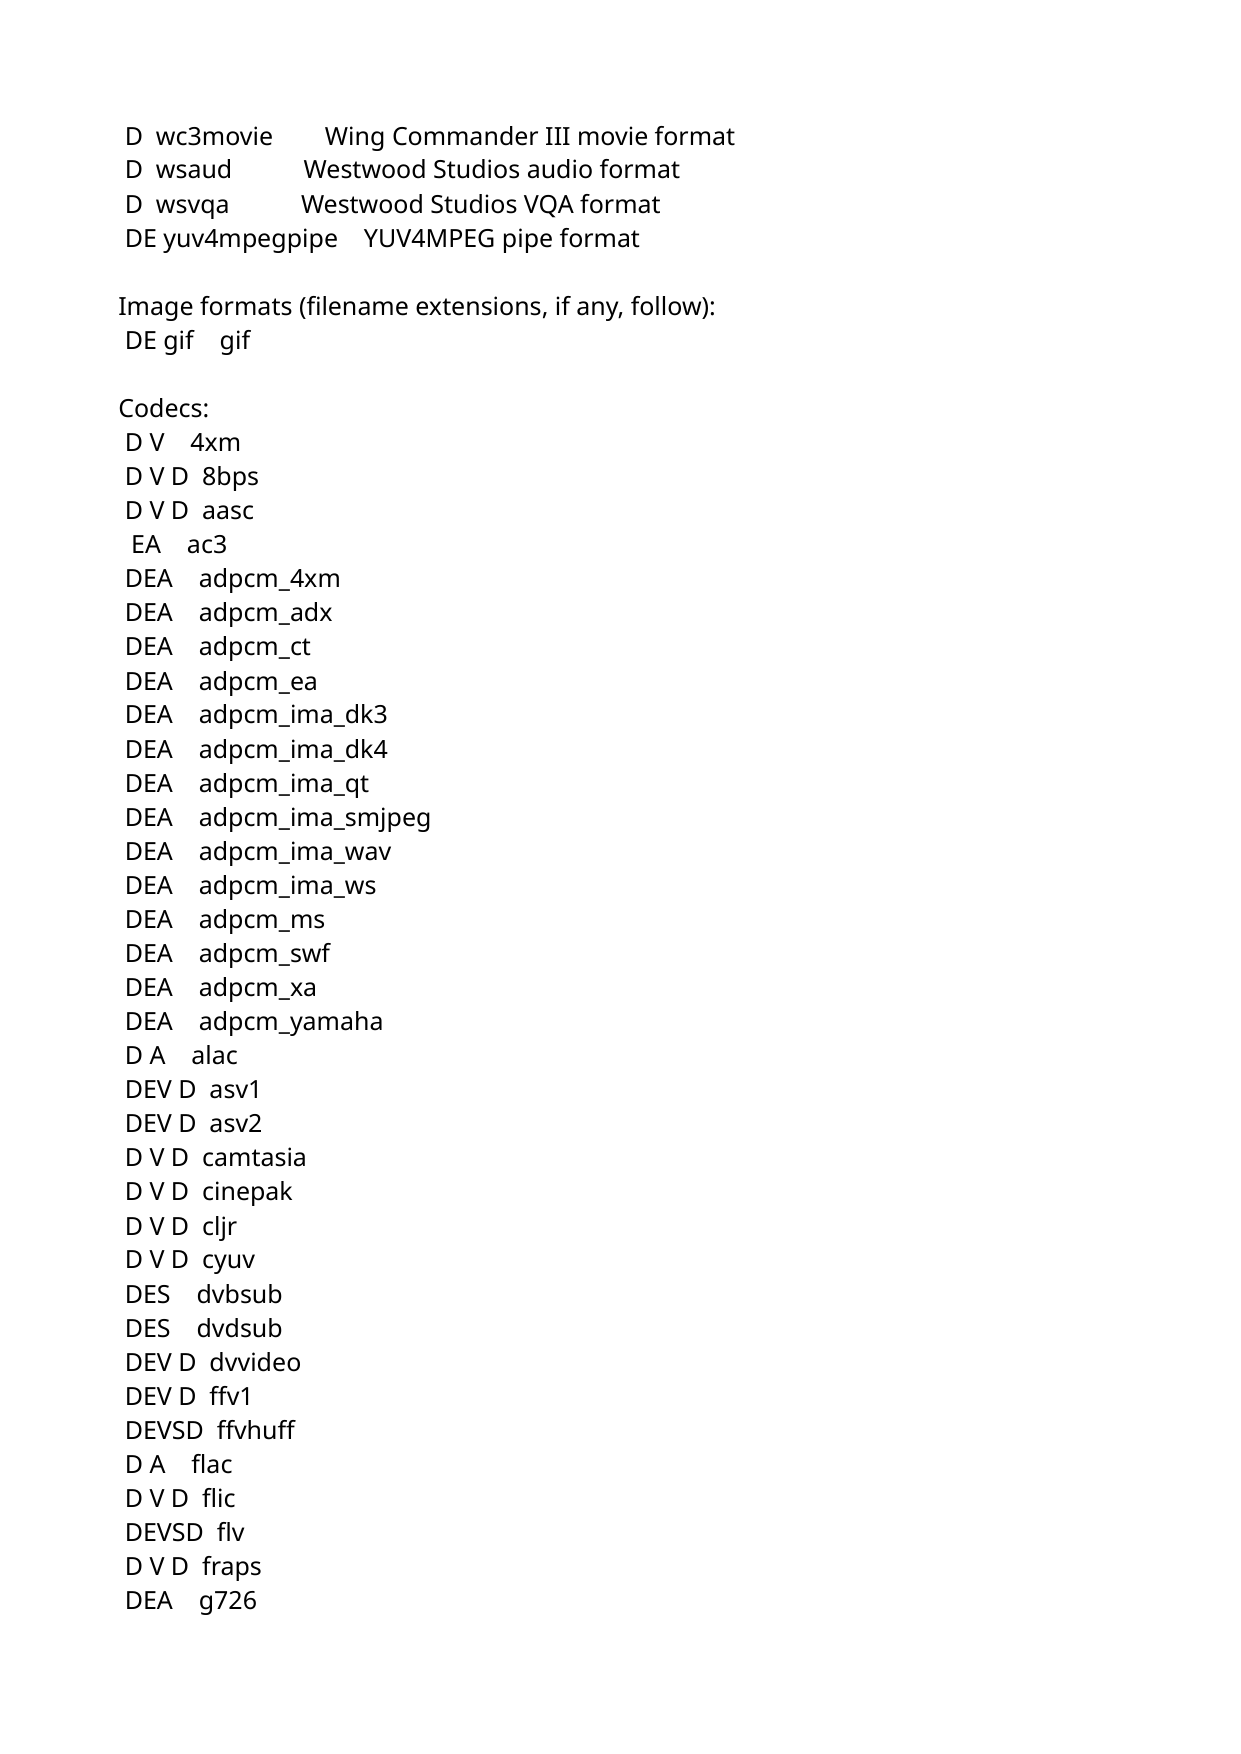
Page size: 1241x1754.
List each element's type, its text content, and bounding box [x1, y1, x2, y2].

text DEV D ffv1 [118, 1378, 1122, 1412]
text D A alac [118, 1038, 1122, 1072]
text DEVSD flv [118, 1515, 1122, 1549]
text DEA adpcm_4xm [118, 561, 1122, 595]
text DEV D asv2 [118, 1106, 1122, 1140]
text DE yuv4mpegpipe YUV4MPEG pipe format [118, 220, 1122, 254]
text DEV D dvvideo [118, 1344, 1122, 1378]
text D V 4xm [118, 425, 1122, 459]
text D V D cinepak [118, 1174, 1122, 1208]
text D V D camtasia [118, 1140, 1122, 1174]
text Image formats (filename extensions, if any, follow): [118, 288, 1122, 322]
text D wsaud Westwood Studios audio format [118, 152, 1122, 186]
text DEA adpcm_xa [118, 970, 1122, 1004]
text DEA adpcm_ima_ws [118, 867, 1122, 902]
text DEA adpcm_ima_qt [118, 765, 1122, 799]
text D A flac [118, 1447, 1122, 1481]
text DEA adpcm_ea [118, 663, 1122, 697]
text D V D cyuv [118, 1242, 1122, 1276]
text DEA adpcm_adx [118, 595, 1122, 629]
text D V D flic [118, 1481, 1122, 1515]
text D wc3movie Wing Commander III movie format [118, 118, 1122, 152]
text DEA adpcm_ima_dk4 [118, 731, 1122, 765]
text DEVSD ffvhuff [118, 1412, 1122, 1447]
text DES dvdsub [118, 1310, 1122, 1344]
text D V D 8bps [118, 459, 1122, 493]
text DE gif gif [118, 322, 1122, 357]
text DEA adpcm_ms [118, 902, 1122, 936]
text DEA adpcm_ima_wav [118, 833, 1122, 867]
text EA ac3 [118, 527, 1122, 561]
text DEA g726 [118, 1583, 1122, 1617]
text D V D fraps [118, 1549, 1122, 1583]
text DES dvbsub [118, 1276, 1122, 1310]
text D V D cljr [118, 1208, 1122, 1242]
text DEA adpcm_swf [118, 936, 1122, 970]
text DEA adpcm_ct [118, 629, 1122, 663]
text DEA adpcm_ima_smjpeg [118, 799, 1122, 833]
text DEA adpcm_ima_dk3 [118, 697, 1122, 731]
text D wsvqa Westwood Studios VQA format [118, 186, 1122, 220]
text DEV D asv1 [118, 1072, 1122, 1106]
text DEA adpcm_yamaha [118, 1004, 1122, 1038]
text Codecs: [118, 391, 1122, 425]
text D V D aasc [118, 493, 1122, 527]
